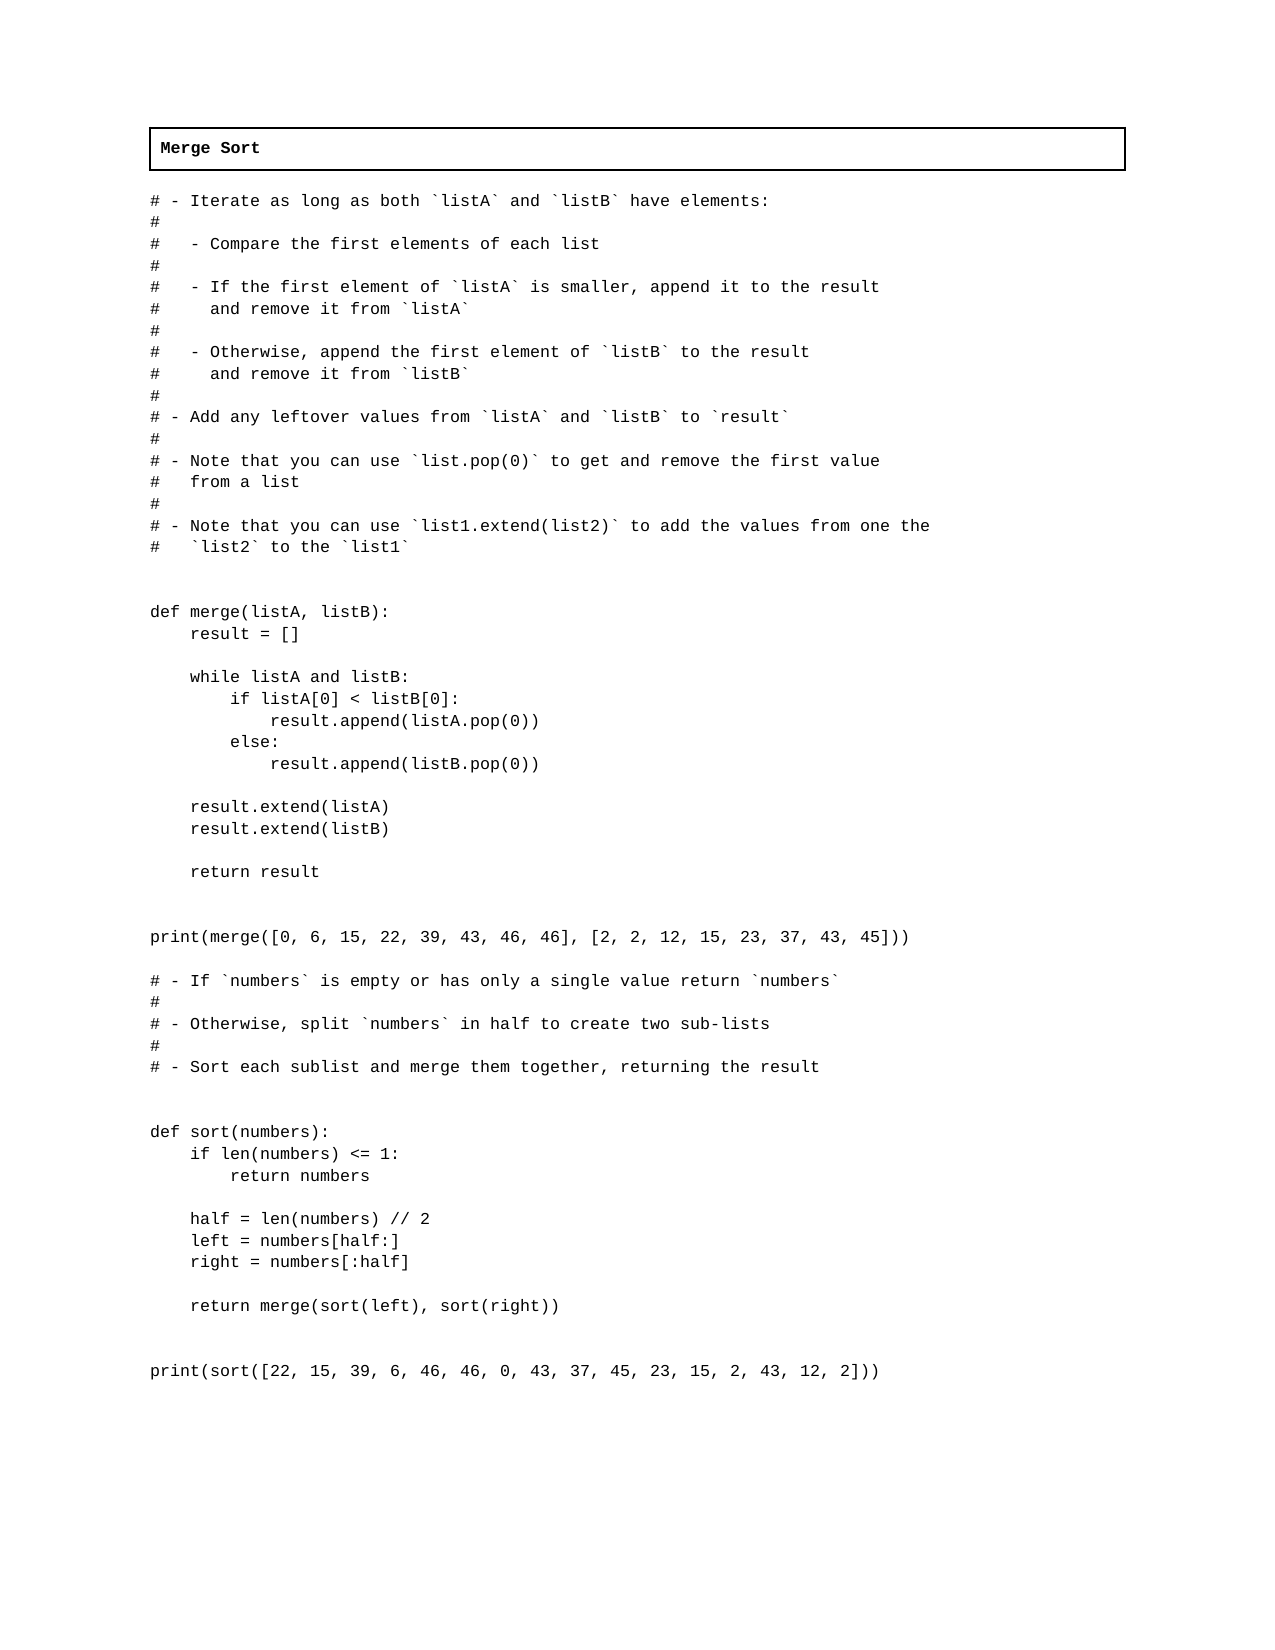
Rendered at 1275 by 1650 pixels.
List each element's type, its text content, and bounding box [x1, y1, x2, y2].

text # - Otherwise, append the first element of `listB` to the result [150, 344, 1125, 363]
text # `list2` to the `list1` [150, 539, 1125, 558]
text if listA[0] < listB[0]: [150, 691, 1125, 709]
text else: [150, 734, 1125, 753]
text # - Otherwise, split `numbers` in half to create two sub-lists [150, 1016, 1125, 1034]
text # - Note that you can use `list.pop(0)` to get and remove the first value [150, 452, 1125, 471]
text right = numbers[:half] [150, 1254, 1125, 1273]
text while listA and listB: [150, 669, 1125, 688]
table_header Merge Sort [151, 129, 1124, 168]
text return numbers [150, 1167, 1125, 1186]
text # - Compare the first elements of each list [150, 236, 1125, 254]
text # [150, 214, 1125, 233]
text # - Add any leftover values from `listA` and `listB` to `result` [150, 409, 1125, 428]
text # from a list [150, 474, 1125, 493]
text return result [150, 864, 1125, 883]
text # [150, 431, 1125, 449]
text def sort(numbers): [150, 1124, 1125, 1143]
text half = len(numbers) // 2 [150, 1211, 1125, 1229]
text print(sort([22, 15, 39, 6, 46, 46, 0, 43, 37, 45, 23, 15, 2, 43, 12, 2])) [150, 1362, 1125, 1381]
text result.extend(listB) [150, 821, 1125, 839]
text return merge(sort(left), sort(right)) [150, 1297, 1125, 1316]
text # - If the first element of `listA` is smaller, append it to the result [150, 279, 1125, 298]
text def merge(listA, listB): [150, 604, 1125, 623]
text result.append(listB.pop(0)) [150, 756, 1125, 774]
text # [150, 257, 1125, 276]
text # - Sort each sublist and merge them together, returning the result [150, 1059, 1125, 1078]
text # [150, 387, 1125, 406]
text result.extend(listA) [150, 799, 1125, 818]
text # [150, 1037, 1125, 1056]
text if len(numbers) <= 1: [150, 1146, 1125, 1164]
text # - If `numbers` is empty or has only a single value return `numbers` [150, 972, 1125, 991]
text # and remove it from `listB` [150, 366, 1125, 384]
text # [150, 496, 1125, 514]
text # - Note that you can use `list1.extend(list2)` to add the values from one the [150, 517, 1125, 536]
text print(merge([0, 6, 15, 22, 39, 43, 46, 46], [2, 2, 12, 15, 23, 37, 43, 45])) [150, 929, 1125, 948]
text result.append(listA.pop(0)) [150, 712, 1125, 731]
text # - Iterate as long as both `listA` and `listB` have elements: [150, 192, 1125, 211]
text # [150, 322, 1125, 341]
text left = numbers[half:] [150, 1232, 1125, 1251]
text result = [] [150, 626, 1125, 644]
text # [150, 994, 1125, 1013]
text # and remove it from `listA` [150, 301, 1125, 319]
